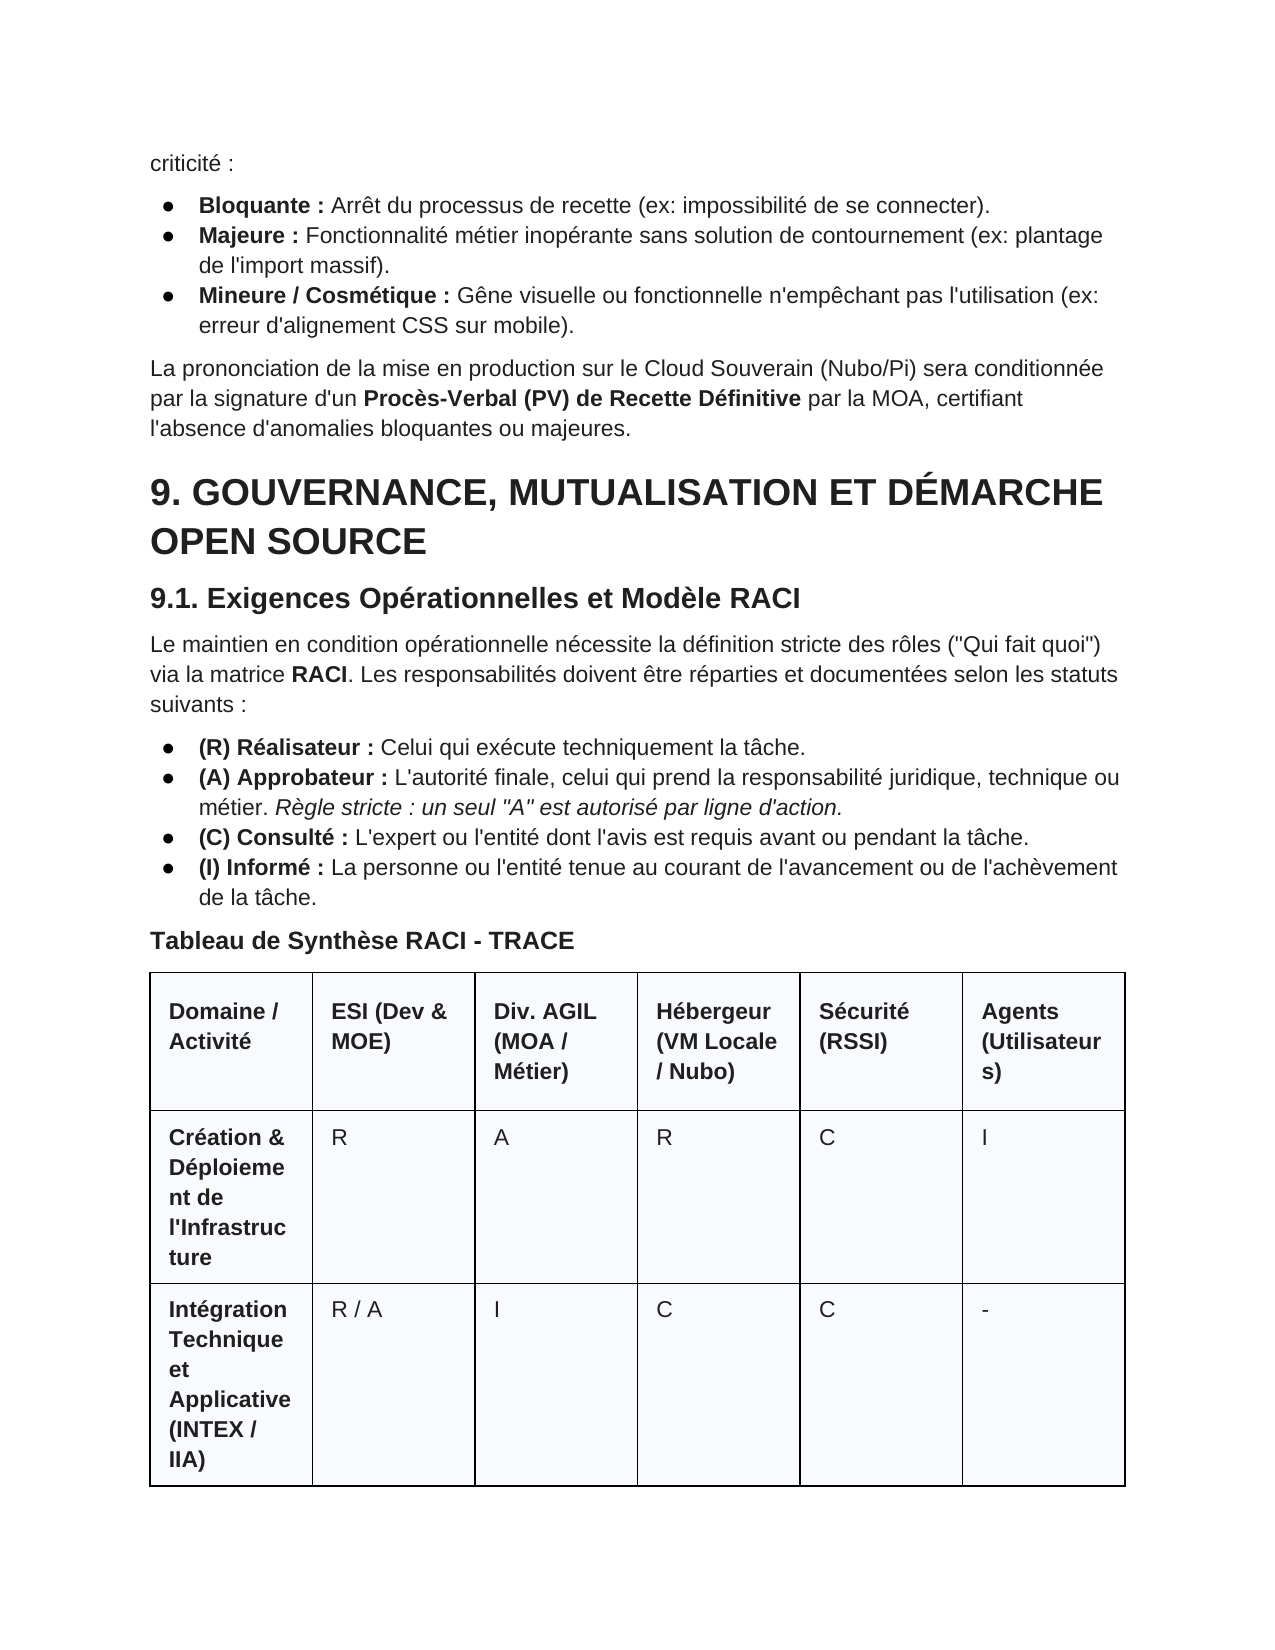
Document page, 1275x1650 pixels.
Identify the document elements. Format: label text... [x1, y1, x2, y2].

table_header Domaine / Activité [151, 973, 312, 1109]
list (A) Approbateur : L'autorité finale, celui qui prend la responsabilité juridique, technique ou métier. Règle stricte : un seul "A" est autorisé par ligne d'action. [161, 764, 1125, 820]
list (C) Consulté : L'expert ou l'entité dont l'avis est requis avant ou pendant la tâche. [161, 824, 1125, 850]
text criticité : [150, 150, 1125, 176]
text Le maintien en condition opérationnelle nécessite la définition stricte des rôles ("Qui fait quoi") via la matrice RACI. Les responsabilités doivent être réparties et documentées selon les statuts suivants : [150, 631, 1125, 718]
list Mineure / Cosmétique : Gêne visuelle ou fonctionnelle n'empêchant pas l'utilisation (ex: erreur d'alignement CSS sur mobile). [161, 282, 1125, 339]
subtitle 9. GOUVERNANCE, MUTUALISATION ET DÉMARCHE OPEN SOURCE [150, 470, 1125, 562]
table_header ESI (Dev & MOE) [313, 973, 474, 1109]
table_header Sécurité (RSSI) [801, 973, 962, 1109]
table_cell - [963, 1284, 1124, 1485]
table_header Div. AGIL (MOA / Métier) [476, 973, 637, 1109]
table_header Agents (Utilisateurs) [963, 973, 1124, 1109]
table_cell Création & Déploiement de l'Infrastructure [151, 1111, 312, 1282]
table_cell R / A [313, 1284, 474, 1485]
table_cell C [801, 1111, 962, 1282]
list (R) Réalisateur : Celui qui exécute techniquement la tâche. [161, 734, 1125, 760]
table_cell I [476, 1284, 637, 1485]
table_cell R [313, 1111, 474, 1282]
list Majeure : Fonctionnalité métier inopérante sans solution de contournement (ex: plantage de l'import massif). [161, 222, 1125, 279]
table_cell C [638, 1284, 799, 1485]
subtitle Tableau de Synthèse RACI - TRACE [150, 926, 1125, 955]
table_cell A [476, 1111, 637, 1282]
table_cell Intégration Technique et Applicative (INTEX / IIA) [151, 1284, 312, 1485]
table_cell I [963, 1111, 1124, 1282]
list Bloquante : Arrêt du processus de recette (ex: impossibilité de se connecter). [161, 192, 1125, 219]
table_cell R [638, 1111, 799, 1282]
table_cell C [801, 1284, 962, 1485]
list (I) Informé : La personne ou l'entité tenue au courant de l'avancement ou de l'achèvement de la tâche. [161, 854, 1125, 910]
text La prononciation de la mise en production sur le Cloud Souverain (Nubo/Pi) sera conditionnée par la signature d'un Procès-Verbal (PV) de Recette Définitive par la MOA, certifiant l'absence d'anomalies bloquantes ou majeures. [150, 355, 1125, 441]
table_header Hébergeur (VM Locale / Nubo) [638, 973, 799, 1109]
subtitle 9.1. Exigences Opérationnelles et Modèle RACI [150, 581, 1125, 614]
